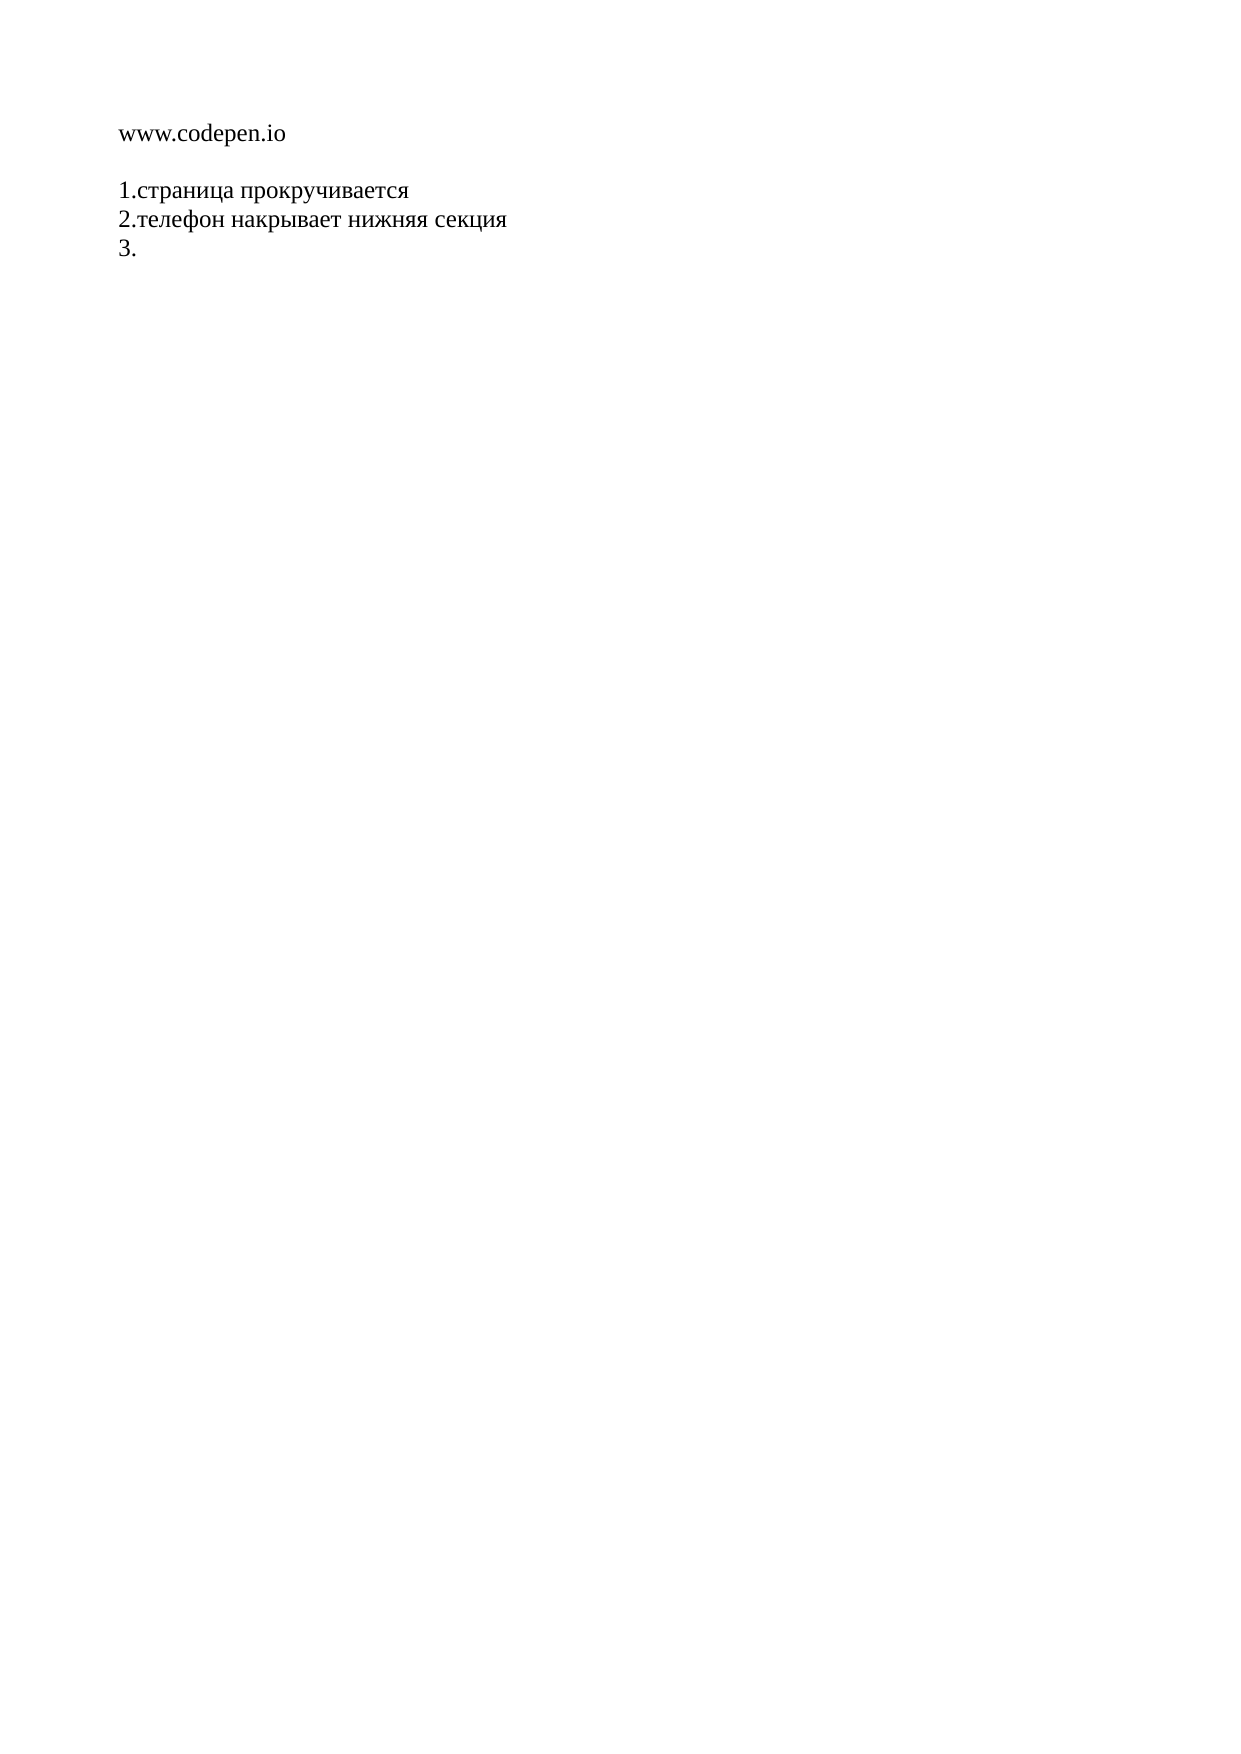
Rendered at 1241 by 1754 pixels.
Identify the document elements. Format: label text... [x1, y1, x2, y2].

text 3. [118, 233, 1122, 262]
text 2.телефон накрывает нижняя секция [118, 204, 1122, 233]
text 1.страница прокручивается [118, 176, 1122, 204]
text www.codepen.io [118, 118, 1122, 147]
